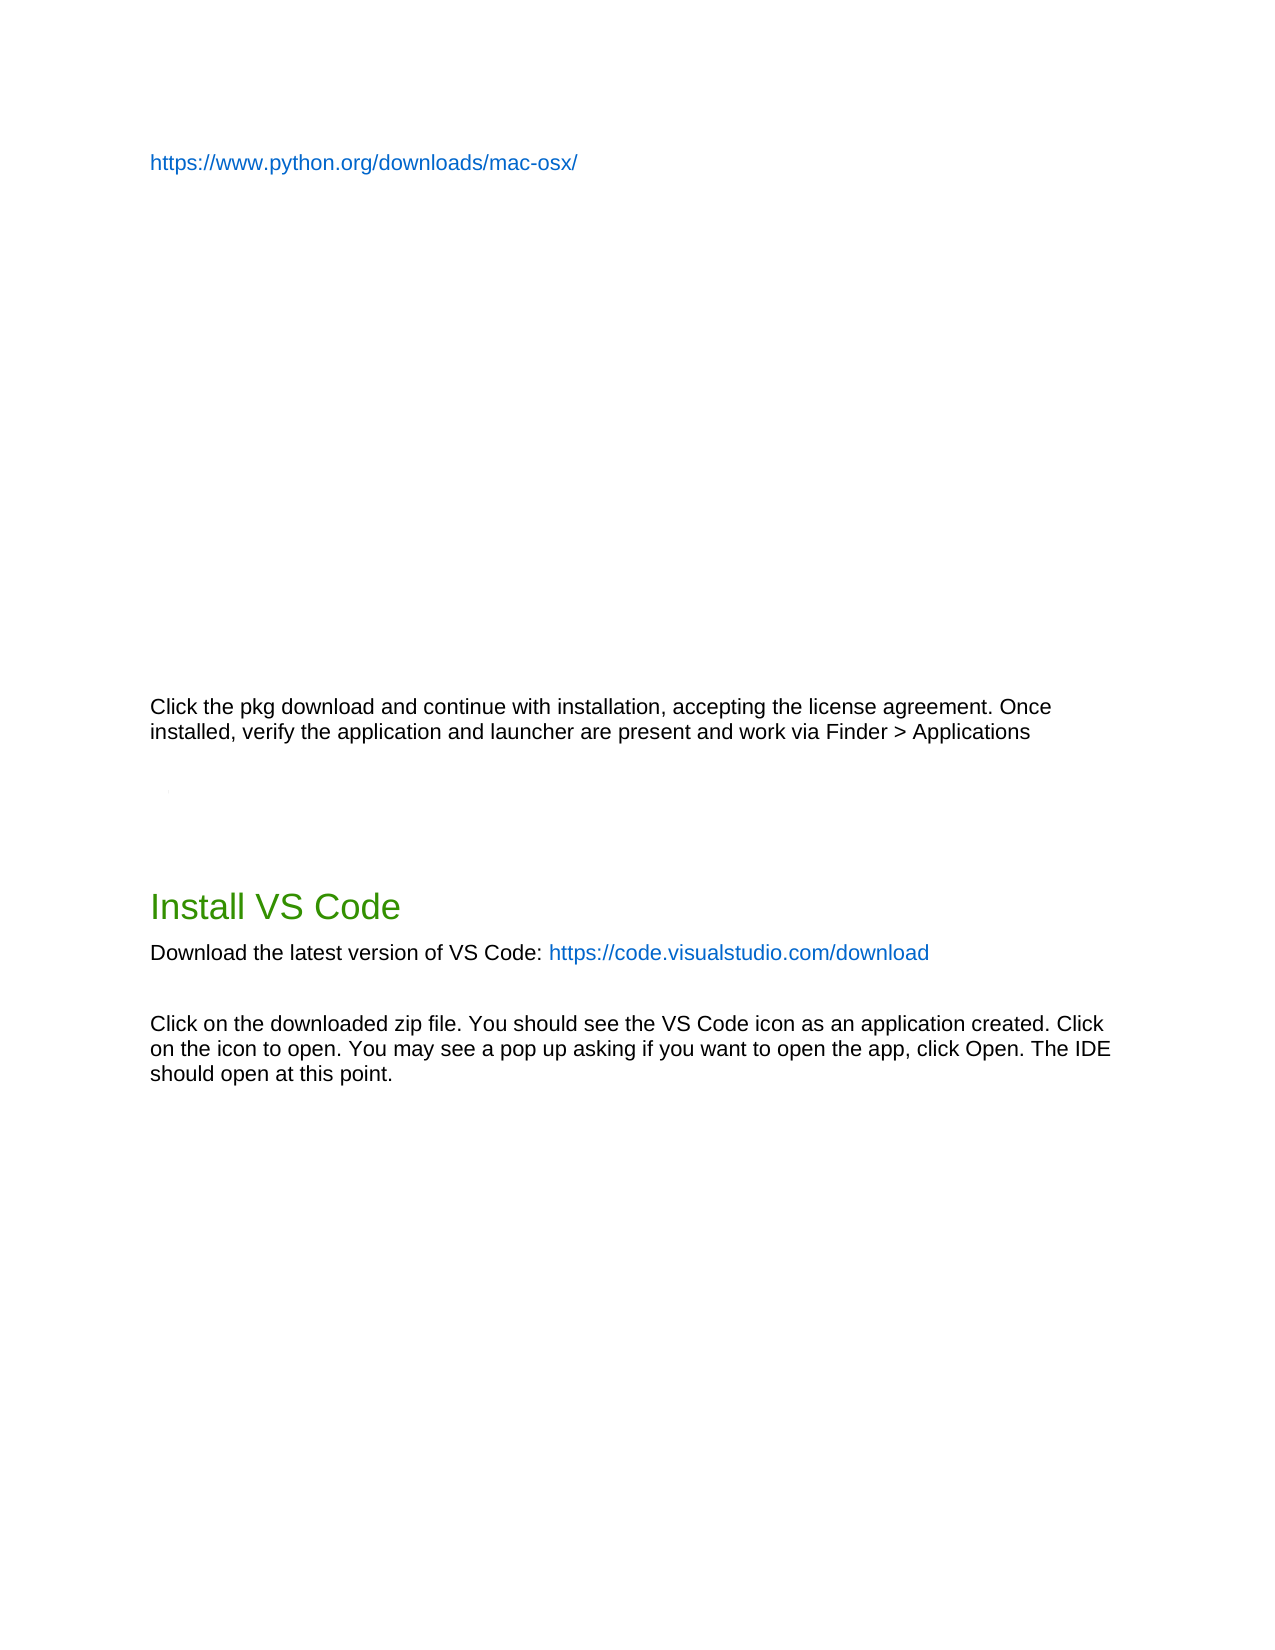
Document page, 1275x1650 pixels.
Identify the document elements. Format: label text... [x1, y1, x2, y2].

subtitle Install VS Code [150, 885, 1125, 927]
text Click the pkg download and continue with installation, accepting the license agreement. Once installed, verify the application and launcher are present and work via Finder > Applications [150, 694, 1125, 744]
text Download the latest version of VS Code: https://code.visualstudio.com/download [150, 939, 1125, 965]
picture [150, 221, 1125, 649]
text https://www.python.org/downloads/mac-osx/ [150, 150, 1125, 175]
text Click on the downloaded zip file. You should see the VS Code icon as an application created. Click on the icon to open. You may see a pop up asking if you want to open the app, click Open. The IDE should open at this point. [150, 1011, 1125, 1086]
